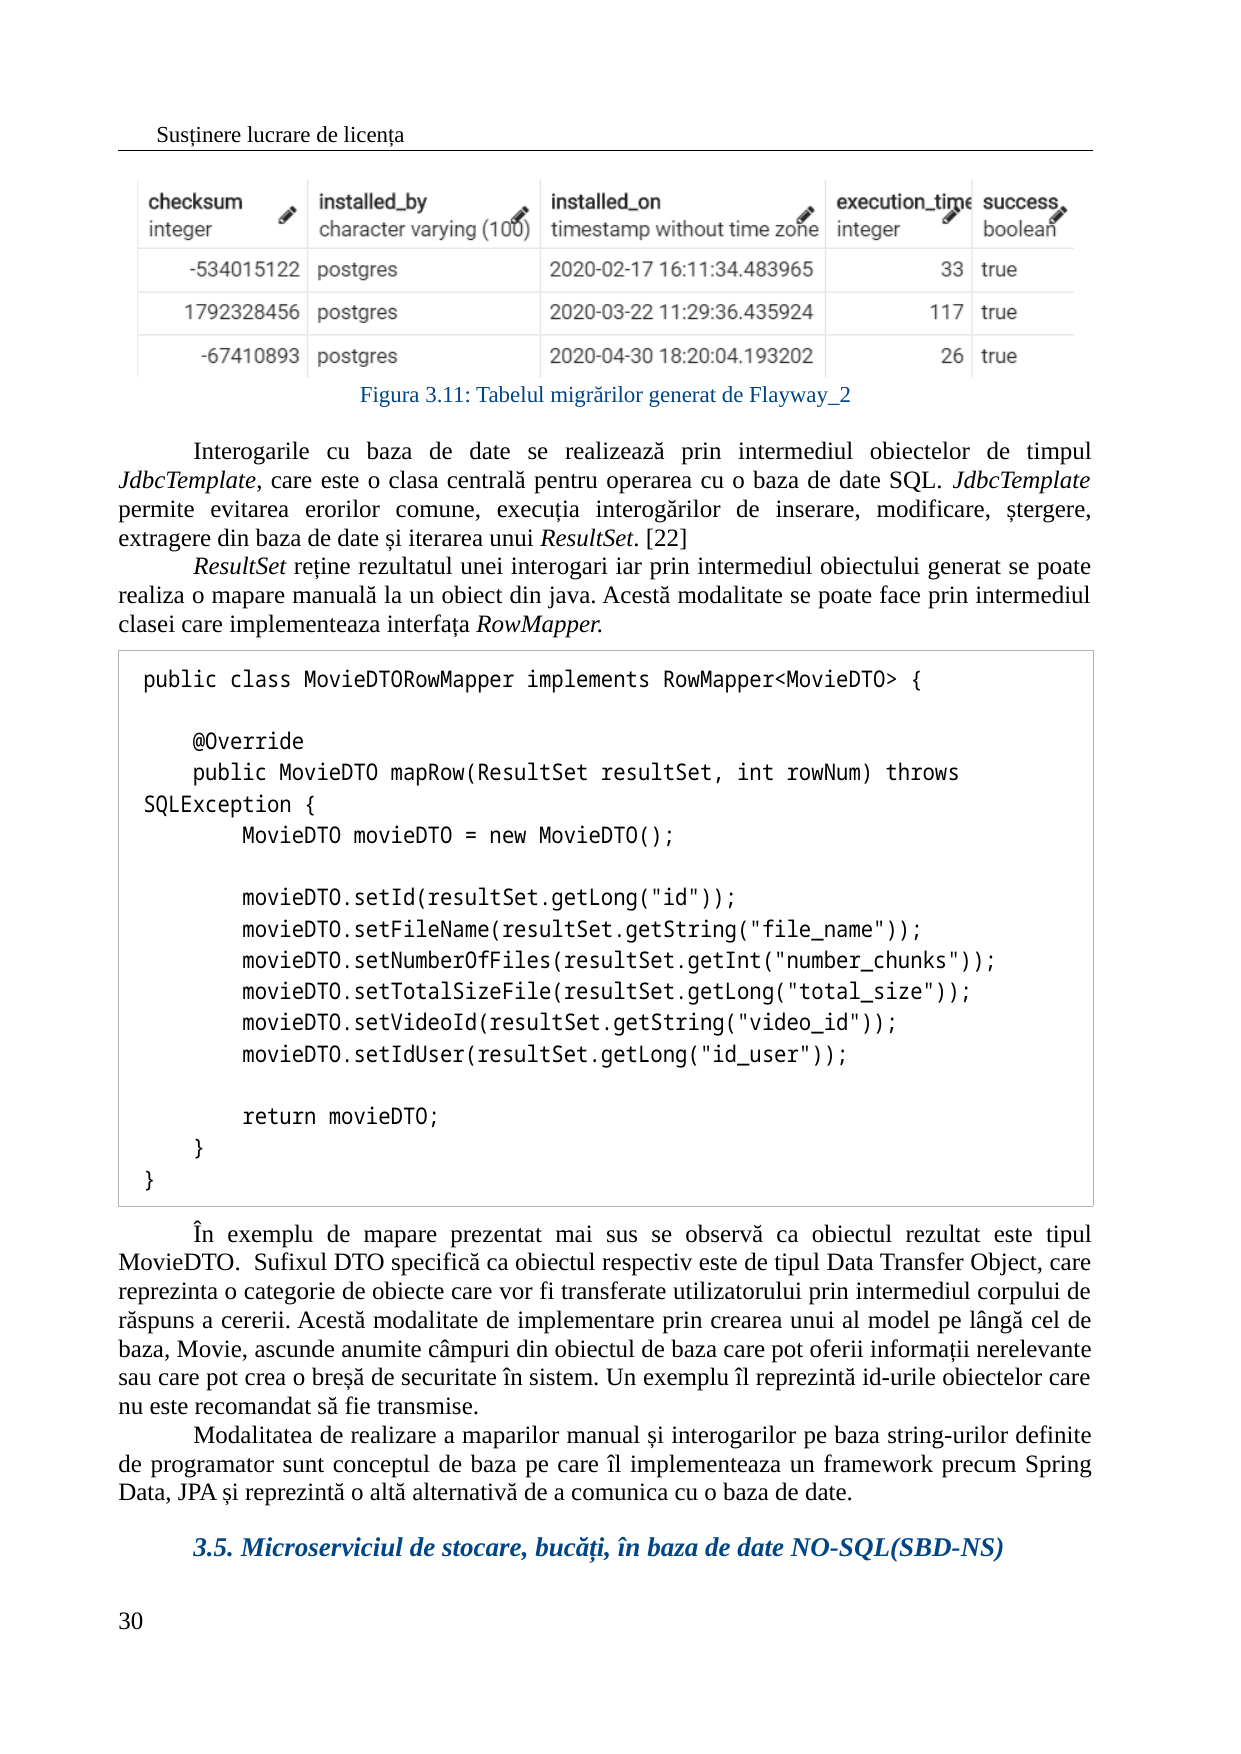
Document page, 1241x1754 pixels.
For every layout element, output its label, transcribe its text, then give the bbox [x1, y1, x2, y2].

text return movieDTO; [119, 1088, 1093, 1119]
picture [137, 180, 1074, 377]
text movieDTO.setVideoId(resultSet.getString("video_id")); [119, 994, 1093, 1025]
text public MovieDTO mapRow(ResultSet resultSet, int rowNum) throws SQLException { [119, 744, 1093, 806]
text } [119, 1150, 1093, 1206]
text movieDTO.setIdUser(resultSet.getLong("id_user")); [119, 1025, 1093, 1069]
subtitle Microserviciul de stocare, bucăți, în baza de date NO-SQL(SBD-NS) [193, 1531, 1093, 1562]
text movieDTO.setTotalSizeFile(resultSet.getLong("total_size")); [119, 963, 1093, 994]
text Modalitatea de realizare a maparilor manual și interogarilor pe baza string-urilor definite de programator sunt conceptul de baza pe care îl implementeaza un framework precum Spring Data, JPA și reprezintă o altă alternativă de a comunica cu o baza de date. [118, 1420, 1093, 1506]
text În exemplu de mapare prezentat mai sus se observă ca obiectul rezultat este tipul MovieDTO. Sufixul DTO specifică ca obiectul respectiv este de tipul Data Transfer Object, care reprezinta o categorie de obiecte care vor fi transferate utilizatorului prin intermediul corpului de răspuns a cererii. Acestă modalitate de implementare prin crearea unui al model pe lângă cel de baza, Movie, ascunde anumite câmpuri din obiectul de baza care pot oferii informații nerelevante sau care pot crea o breșă de securitate în sistem. Un exemplu îl reprezintă id-urile obiectelor care nu este recomandat să fie transmise. [118, 1219, 1093, 1420]
text ResultSet reține rezultatul unei interogari iar prin intermediul obiectului generat se poate realiza o mapare manuală la un obiect din java. Acestă modalitate se poate face prin intermediul clasei care implementeaza interfața RowMapper. [118, 551, 1093, 638]
text Interogarile cu baza de date se realizează prin intermediul obiectelor de timpul JdbcTemplate, care este o clasa centrală pentru operarea cu o baza de date SQL. JdbcTemplate permite evitarea erorilor comune, execuția interogărilor de inserare, modificare, ștergere, extragere din baza de date și iterarea unui ResultSet. [42] [118, 436, 1093, 551]
text @Override [119, 713, 1093, 744]
text movieDTO.setFileName(resultSet.getString("file_name")); [119, 900, 1093, 931]
text MovieDTO movieDTO = new MovieDTO(); [119, 806, 1093, 850]
text Figura 3.11: Tabelul migrărilor generat de Flayway_2 [137, 377, 1073, 408]
text } [119, 1119, 1093, 1150]
text movieDTO.setId(resultSet.getLong("id")); [119, 869, 1093, 900]
text public class MovieDTORowMapper implements RowMapper<MovieDTO> { [119, 651, 1093, 694]
text movieDTO.setNumberOfFiles(resultSet.getInt("number_chunks")); [119, 931, 1093, 963]
